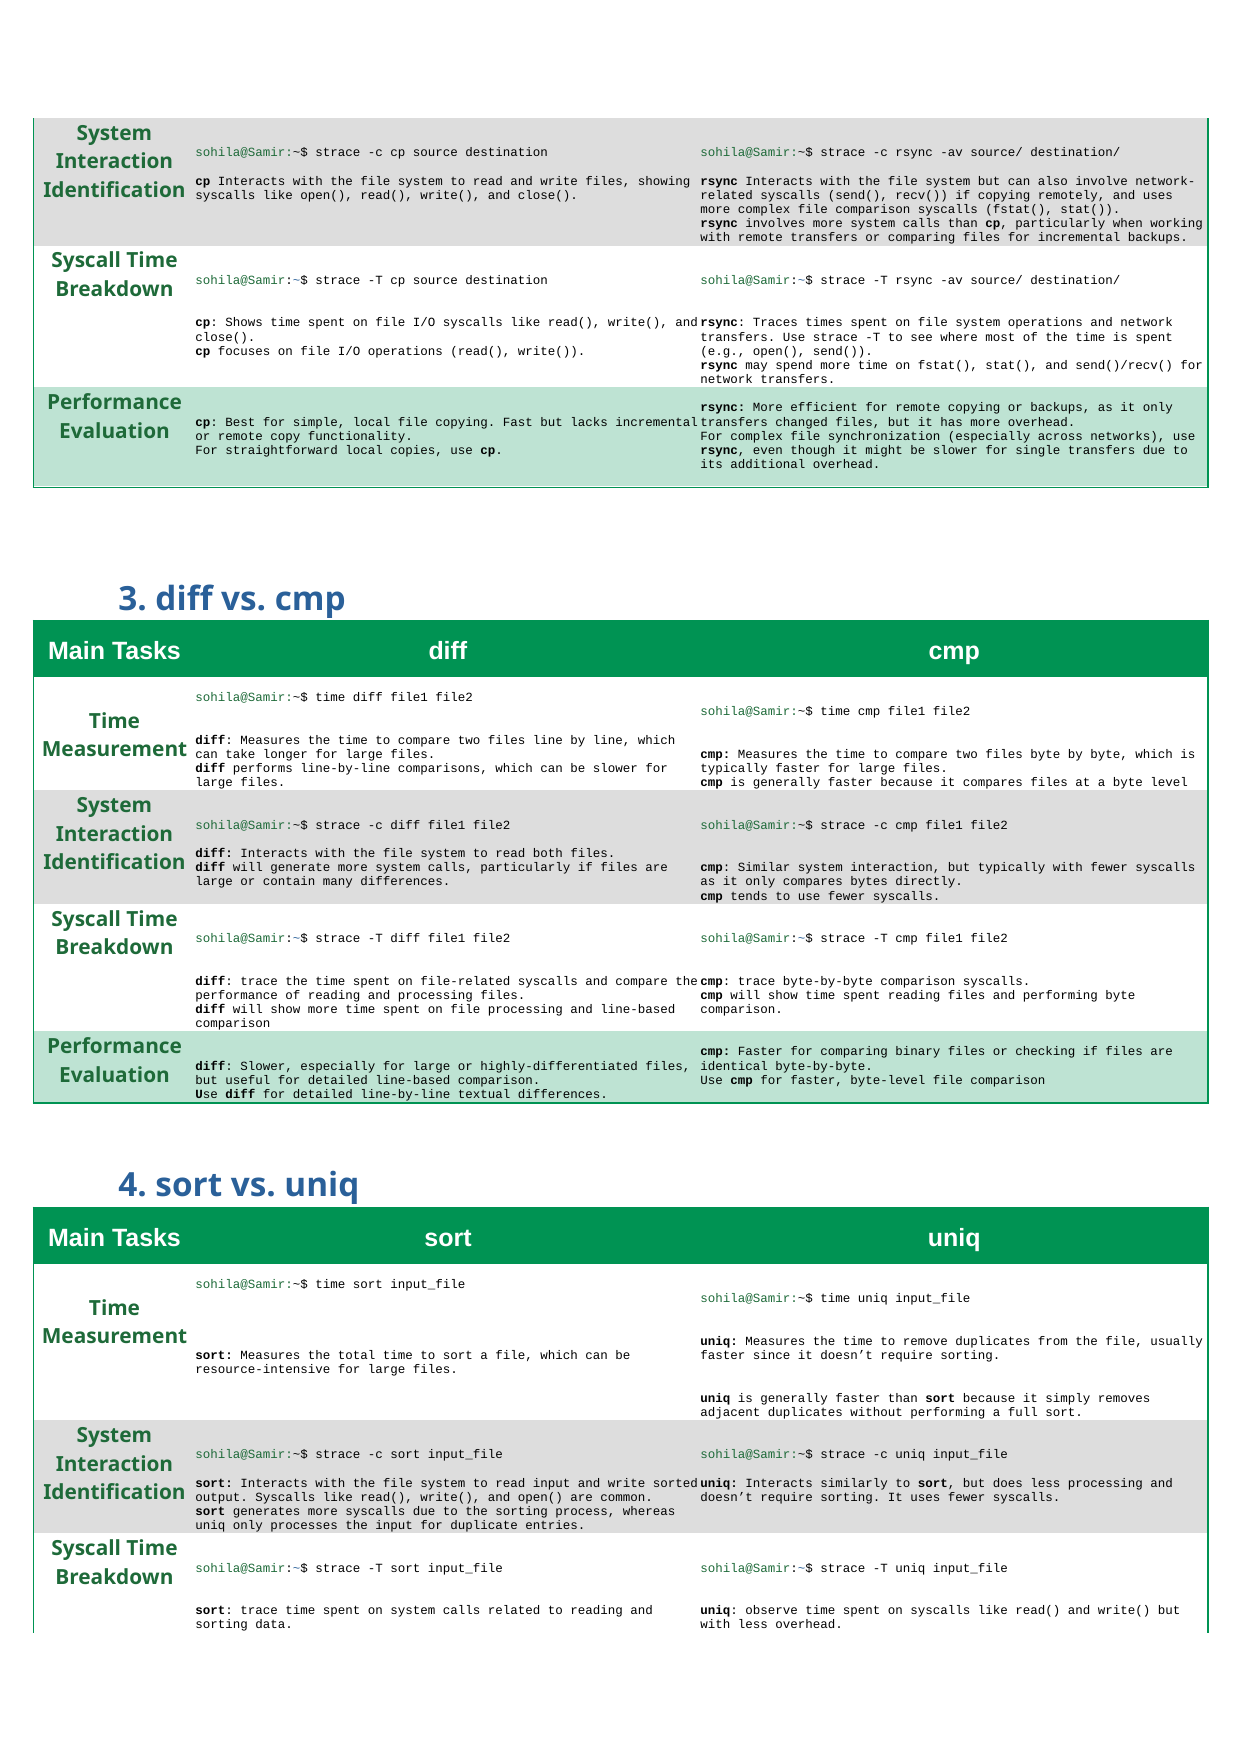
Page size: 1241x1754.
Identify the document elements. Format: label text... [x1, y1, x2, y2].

table_header cmp [700, 621, 1207, 677]
table_cell Time Measurement [34, 1264, 195, 1420]
table_header sort [195, 1208, 700, 1264]
table_cell sohila@Samir:~$ strace -T diff file1 file2 diff: trace the time spent on file-related syscalls and compare the performance of reading and processing files. diff will show more time spent on file processing and line-based comparison [195, 904, 700, 1031]
table_cell Syscall Time Breakdown [34, 1534, 195, 1633]
table_cell sohila@Samir:~$ strace -c diff file1 file2 diff: Interacts with the file system to read both files. diff will generate more system calls, particularly if files are large or contain many differences. [195, 790, 700, 904]
table_cell sohila@Samir:~$ time cmp file1 file2 cmp: Measures the time to compare two files byte by byte, which is typically faster for large files. cmp is generally faster because it compares files at a byte level [700, 677, 1207, 790]
table_cell sohila@Samir:~$ strace -c cmp file1 file2 cmp: Similar system interaction, but typically with fewer syscalls as it only compares bytes directly. cmp tends to use fewer syscalls. [700, 790, 1207, 904]
table_cell sohila@Samir:~$ strace -c uniq input_file uniq: Interacts similarly to sort, but does less processing and doesn’t require sorting. It uses fewer syscalls. [700, 1420, 1207, 1533]
table_cell sohila@Samir:~$ time diff file1 file2 diff: Measures the time to compare two files line by line, which can take longer for large files. diff performs line-by-line comparisons, which can be slower for large files. [195, 677, 700, 790]
table_cell sohila@Samir:~$ strace -T cp source destination cp: Shows time spent on file I/O syscalls like read(), write(), and close(). cp focuses on file I/O operations (read(), write()). [195, 246, 700, 387]
table_cell Performance Evaluation [34, 1031, 195, 1102]
table_header uniq [700, 1208, 1207, 1264]
text 4. sort vs. uniq [118, 1161, 1122, 1207]
table_cell System Interaction Identification [34, 118, 195, 246]
table_header Main Tasks [34, 621, 195, 677]
table_cell System Interaction Identification [34, 790, 195, 904]
table_cell sohila@Samir:~$ time uniq input_file uniq: Measures the time to remove duplicates from the file, usually faster since it doesn’t require sorting. uniq is generally faster than sort because it simply removes adjacent duplicates without performing a full sort. [700, 1264, 1207, 1420]
table_cell System Interaction Identification [34, 1420, 195, 1533]
table_header Main Tasks [34, 1208, 195, 1264]
table_cell rsync: More efficient for remote copying or backups, as it only transfers changed files, but it has more overhead. For complex file synchronization (especially across networks), use rsync, even though it might be slower for single transfers due to its additional overhead. [700, 387, 1207, 486]
table_cell Syscall Time Breakdown [34, 246, 195, 387]
table_cell sohila@Samir:~$ strace -c sort input_file sort: Interacts with the file system to read input and write sorted output. Syscalls like read(), write(), and open() are common. sort generates more syscalls due to the sorting process, whereas uniq only processes the input for duplicate entries. [195, 1420, 700, 1533]
table_cell sohila@Samir:~$ strace -c rsync -av source/ destination/ rsync Interacts with the file system but can also involve network-related syscalls (send(), recv()) if copying remotely, and uses more complex file comparison syscalls (fstat(), stat()). rsync involves more system calls than cp, particularly when working with remote transfers or comparing files for incremental backups. [700, 118, 1207, 246]
table_cell cmp: Faster for comparing binary files or checking if files are identical byte-by-byte. Use cmp for faster, byte-level file comparison [700, 1031, 1207, 1102]
table_cell sohila@Samir:~$ strace -T cmp file1 file2 cmp: trace byte-by-byte comparison syscalls. cmp will show time spent reading files and performing byte comparison. [700, 904, 1207, 1031]
table_cell Syscall Time Breakdown [34, 904, 195, 1031]
table_cell sohila@Samir:~$ strace -T uniq input_file uniq: observe time spent on syscalls like read() and write() but with less overhead. [700, 1534, 1207, 1633]
table_cell sohila@Samir:~$ time sort input_file sort: Measures the total time to sort a file, which can be resource-intensive for large files. [195, 1264, 700, 1420]
table_header diff [195, 621, 700, 677]
table_cell Performance Evaluation [34, 387, 195, 486]
table_cell cp: Best for simple, local file copying. Fast but lacks incremental or remote copy functionality. For straightforward local copies, use cp. [195, 387, 700, 486]
table_cell diff: Slower, especially for large or highly-differentiated files, but useful for detailed line-based comparison. Use diff for detailed line-by-line textual differences. [195, 1031, 700, 1102]
table_cell sohila@Samir:~$ strace -T sort input_file sort: trace time spent on system calls related to reading and sorting data. [195, 1534, 700, 1633]
text 3. diff vs. cmp [118, 574, 1122, 620]
table_cell sohila@Samir:~$ strace -c cp source destination cp Interacts with the file system to read and write files, showing syscalls like open(), read(), write(), and close(). [195, 118, 700, 246]
table_cell Time Measurement [34, 677, 195, 790]
table_cell sohila@Samir:~$ strace -T rsync -av source/ destination/ rsync: Traces times spent on file system operations and network transfers. Use strace -T to see where most of the time is spent (e.g., open(), send()). rsync may spend more time on fstat(), stat(), and send()/recv() for network transfers. [700, 246, 1207, 387]
